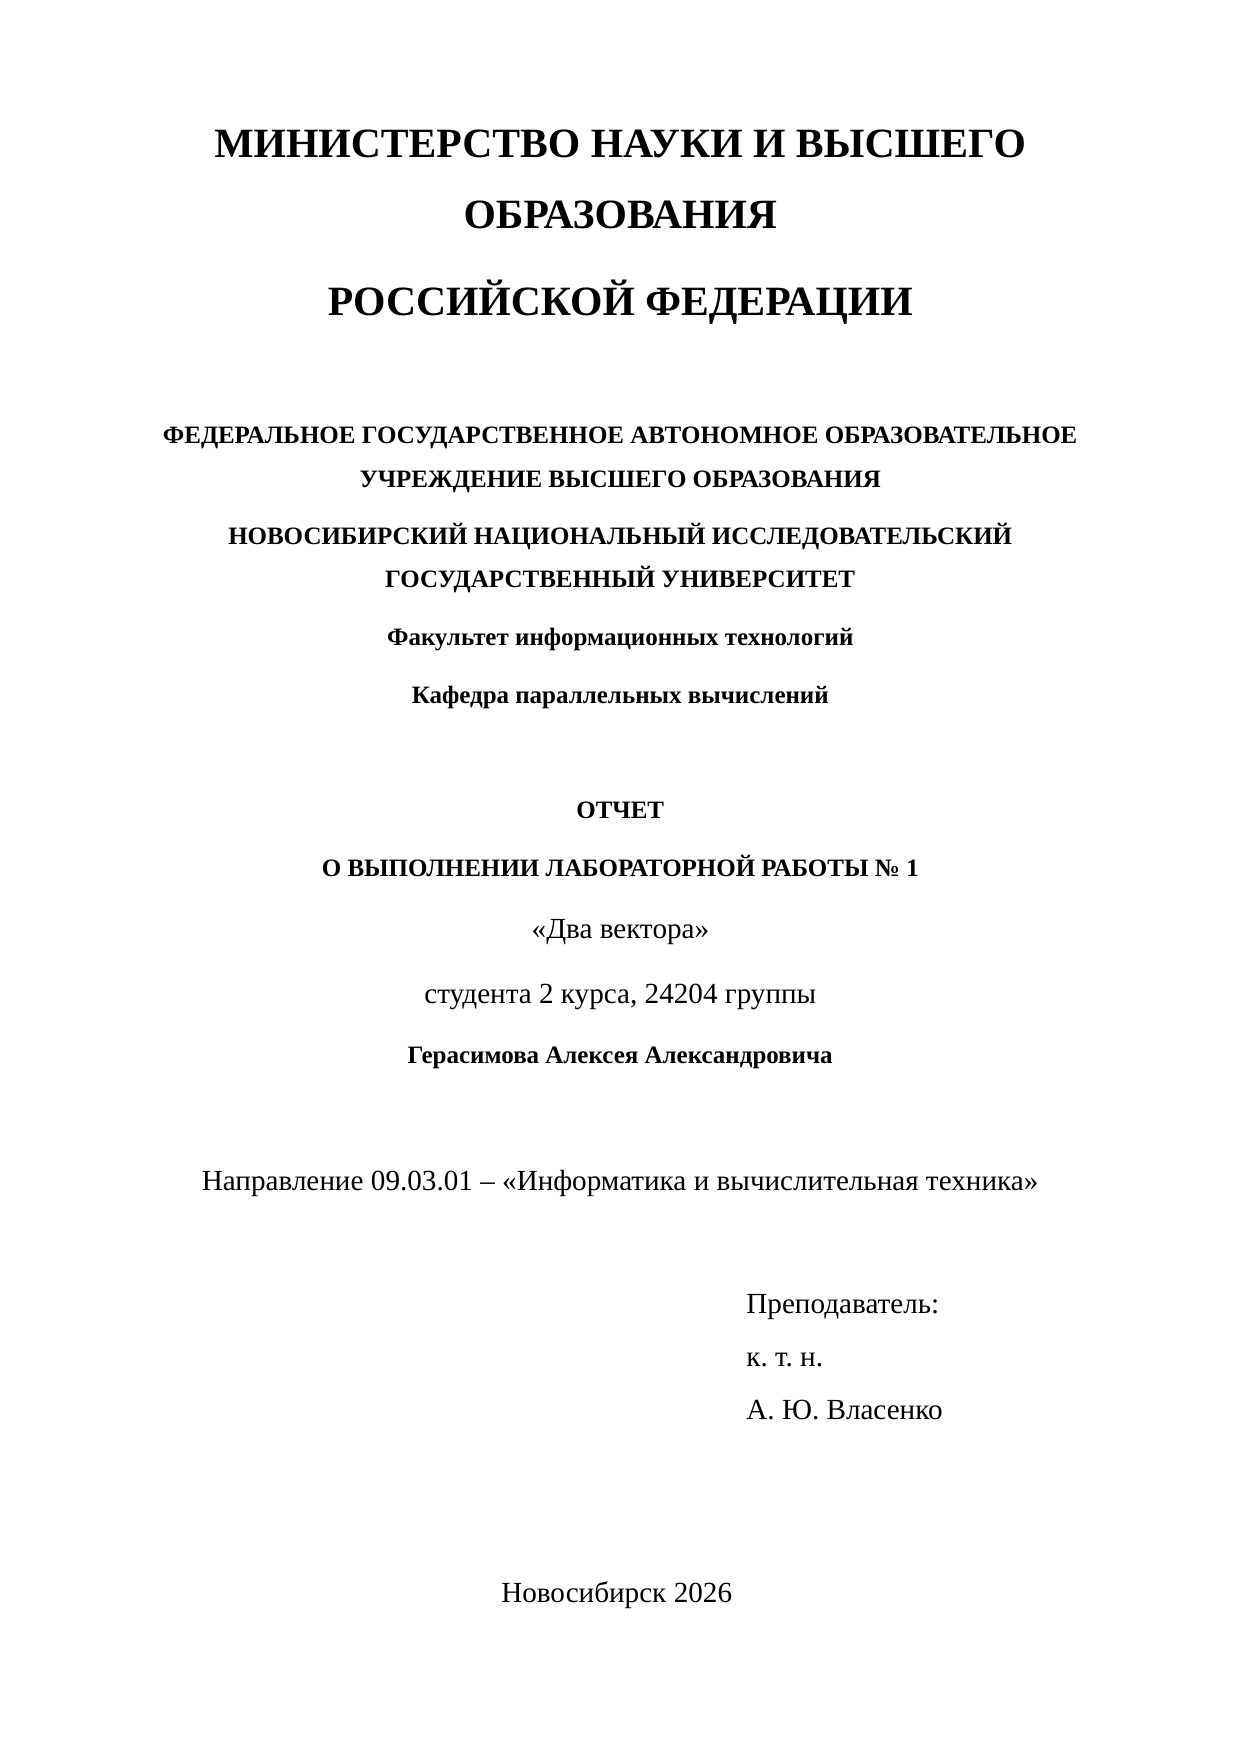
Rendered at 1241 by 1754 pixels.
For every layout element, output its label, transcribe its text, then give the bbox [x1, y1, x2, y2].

text РОССИЙСКОЙ ФЕДЕРАЦИИ [118, 276, 1122, 324]
text О ВЫПОЛНЕНИИ ЛАБОРАТОРНОЙ РАБОТЫ № 1 [118, 853, 1122, 882]
text Направление 09.03.01 – «Информатика и вычислительная техника» [118, 1163, 1122, 1197]
text Герасимова Алексея Александровича [118, 1041, 1122, 1069]
text Факультет информационных технологий [118, 622, 1122, 651]
text студента 2 курса, 24204 группы [118, 976, 1122, 1009]
text ОТЧЕТ [118, 795, 1122, 824]
text Преподаватель: [746, 1286, 1122, 1319]
text ФЕДЕРАЛЬНОЕ ГОСУДАРСТВЕННОЕ АВТОНОМНОЕ ОБРАЗОВАТЕЛЬНОЕ УЧРЕЖДЕНИЕ ВЫСШЕГО ОБРАЗОВАНИЯ [118, 421, 1122, 492]
text Кафедра параллельных вычислений [118, 680, 1122, 709]
text «Два вектора» [118, 911, 1122, 944]
text А. Ю. Власенко [746, 1392, 1122, 1426]
text к. т. н. [746, 1339, 1122, 1372]
text Новосибирск 2026 [118, 1575, 1122, 1608]
text МИНИСТЕРСТВО НАУКИ И ВЫСШЕГО ОБРАЗОВАНИЯ [118, 118, 1122, 238]
text НОВОСИБИРСКИЙ НАЦИОНАЛЬНЫЙ ИССЛЕДОВАТЕЛЬСКИЙ ГОСУДАРСТВЕННЫЙ УНИВЕРСИТЕТ [118, 521, 1122, 593]
